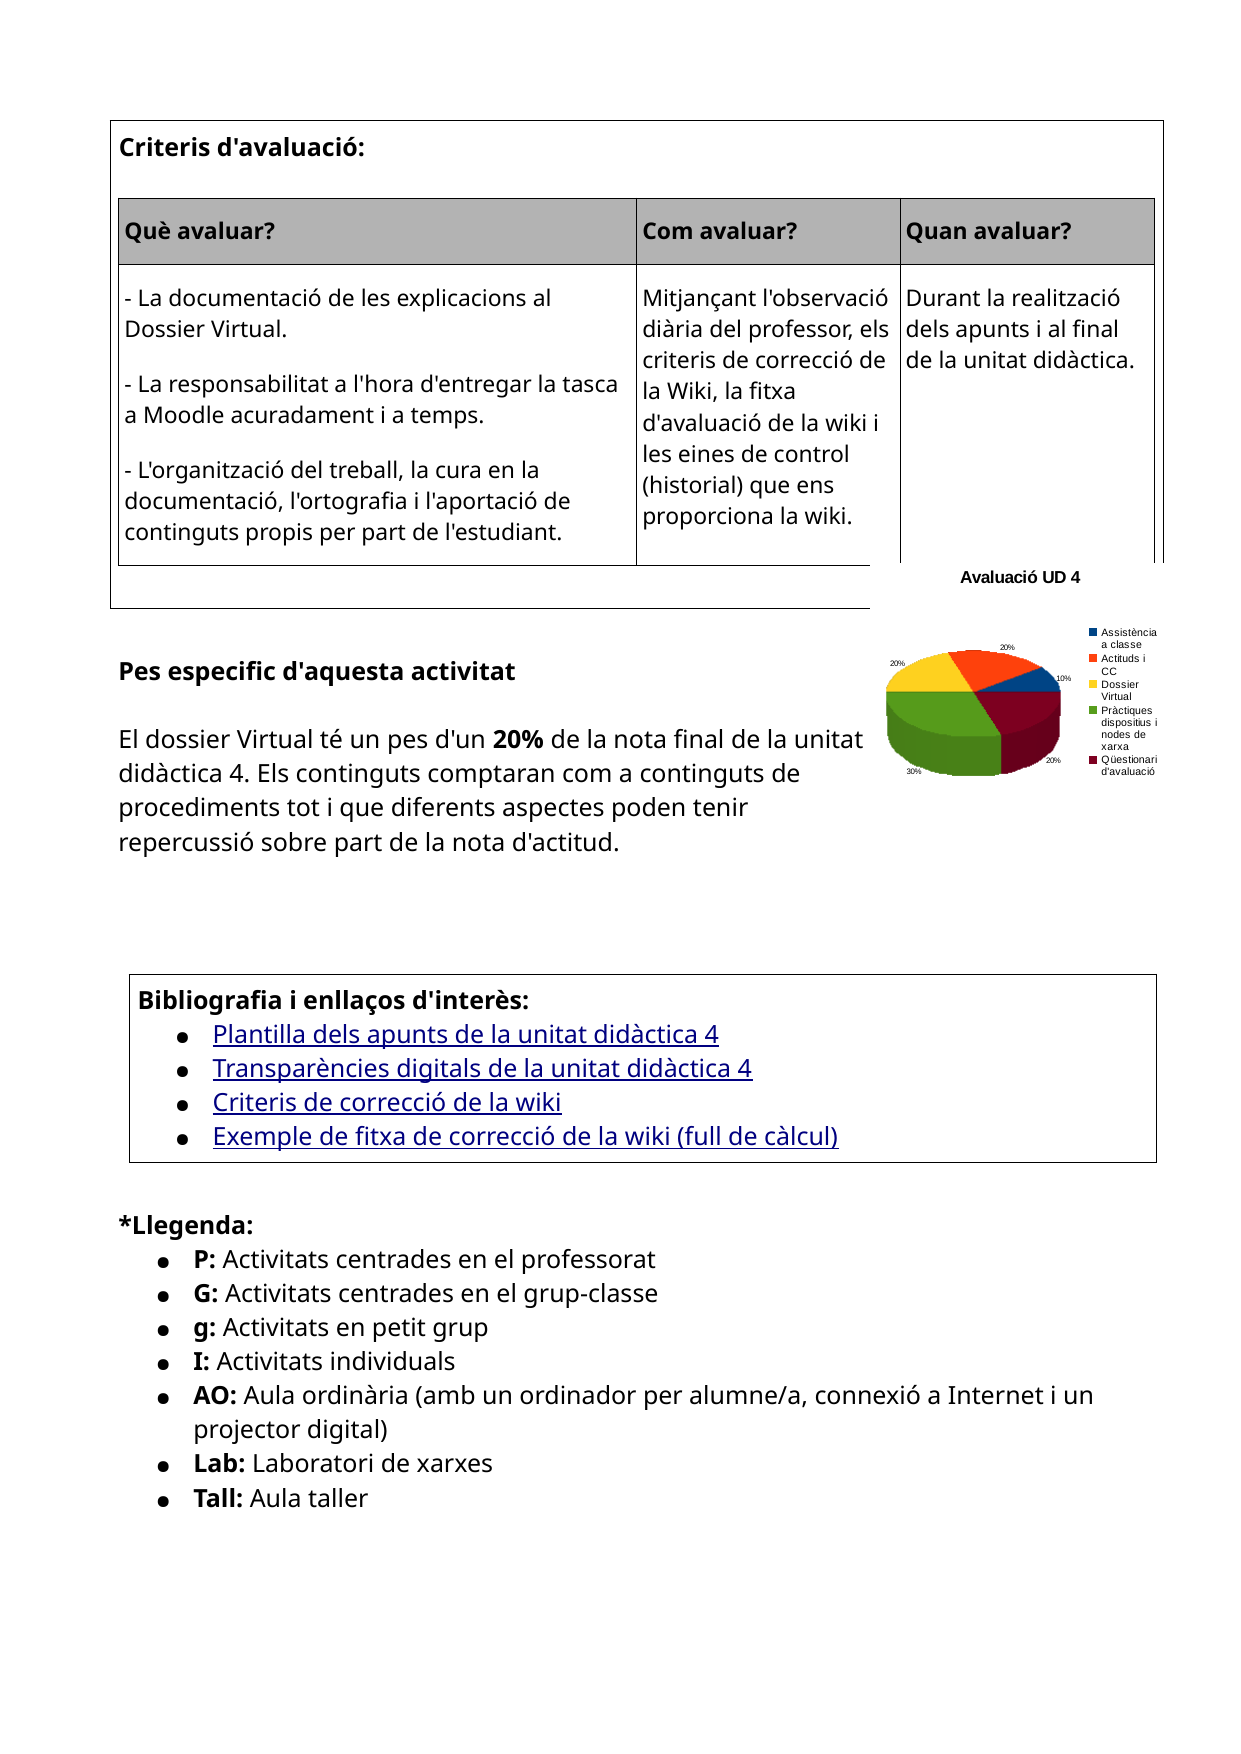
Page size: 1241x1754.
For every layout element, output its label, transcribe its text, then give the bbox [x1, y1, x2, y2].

list I: Activitats individuals [156, 1344, 1122, 1378]
list G: Activitats centrades en el grup-classe [156, 1276, 1122, 1310]
table_cell - La documentació de les explicacions al Dossier Virtual. - La responsabilitat a l'hora d'entregar la tasca a Moodle acuradament i a temps. - L'organització del treball, la cura en la documentació, l'ortografia i l'aportació de continguts propis per part de l'estudiant. [119, 265, 636, 565]
table_cell Mitjançant l'observació diària del professor, els criteris de correcció de la Wiki, la fitxa d'avaluació de la wiki i les eines de control (historial) que ens proporciona la wiki. [637, 265, 900, 565]
table_header Quan avaluar? [901, 199, 1154, 264]
list AO: Aula ordinària (amb un ordinador per alumne/a, connexió a Internet i un projector digital) [156, 1378, 1122, 1446]
table_cell Durant la realització dels apunts i al final de la unitat didàctica. [901, 265, 1154, 563]
text Criteris d'avaluació: [118, 129, 1154, 163]
text Pes especific d'aquesta activitat [118, 654, 870, 688]
list Exemple de fitxa de correcció de la wiki (full de càlcul) [175, 1119, 1148, 1153]
text Bibliografia i enllaços d'interès: [137, 982, 1148, 1017]
list g: Activitats en petit grup [156, 1310, 1122, 1344]
table_header Què avaluar? [119, 199, 636, 264]
text *Llegenda: [118, 1208, 1122, 1242]
list P: Activitats centrades en el professorat [156, 1242, 1122, 1276]
text El dossier Virtual té un pes d'un 20% de la nota final de la unitat didàctica 4. Els continguts comptaran com a continguts de procediments tot i que diferents aspectes poden tenir repercussió sobre part de la nota d'actitud. [118, 722, 1122, 858]
list Lab: Laboratori de xarxes [156, 1446, 1122, 1480]
list Plantilla dels apunts de la unitat didàctica 4 [175, 1017, 1148, 1051]
list Transparències digitals de la unitat didàctica 4 [175, 1051, 1148, 1085]
list Criteris de correcció de la wiki [175, 1085, 1148, 1119]
table_header Com avaluar? [637, 199, 900, 264]
list Tall: Aula taller [156, 1480, 1122, 1514]
